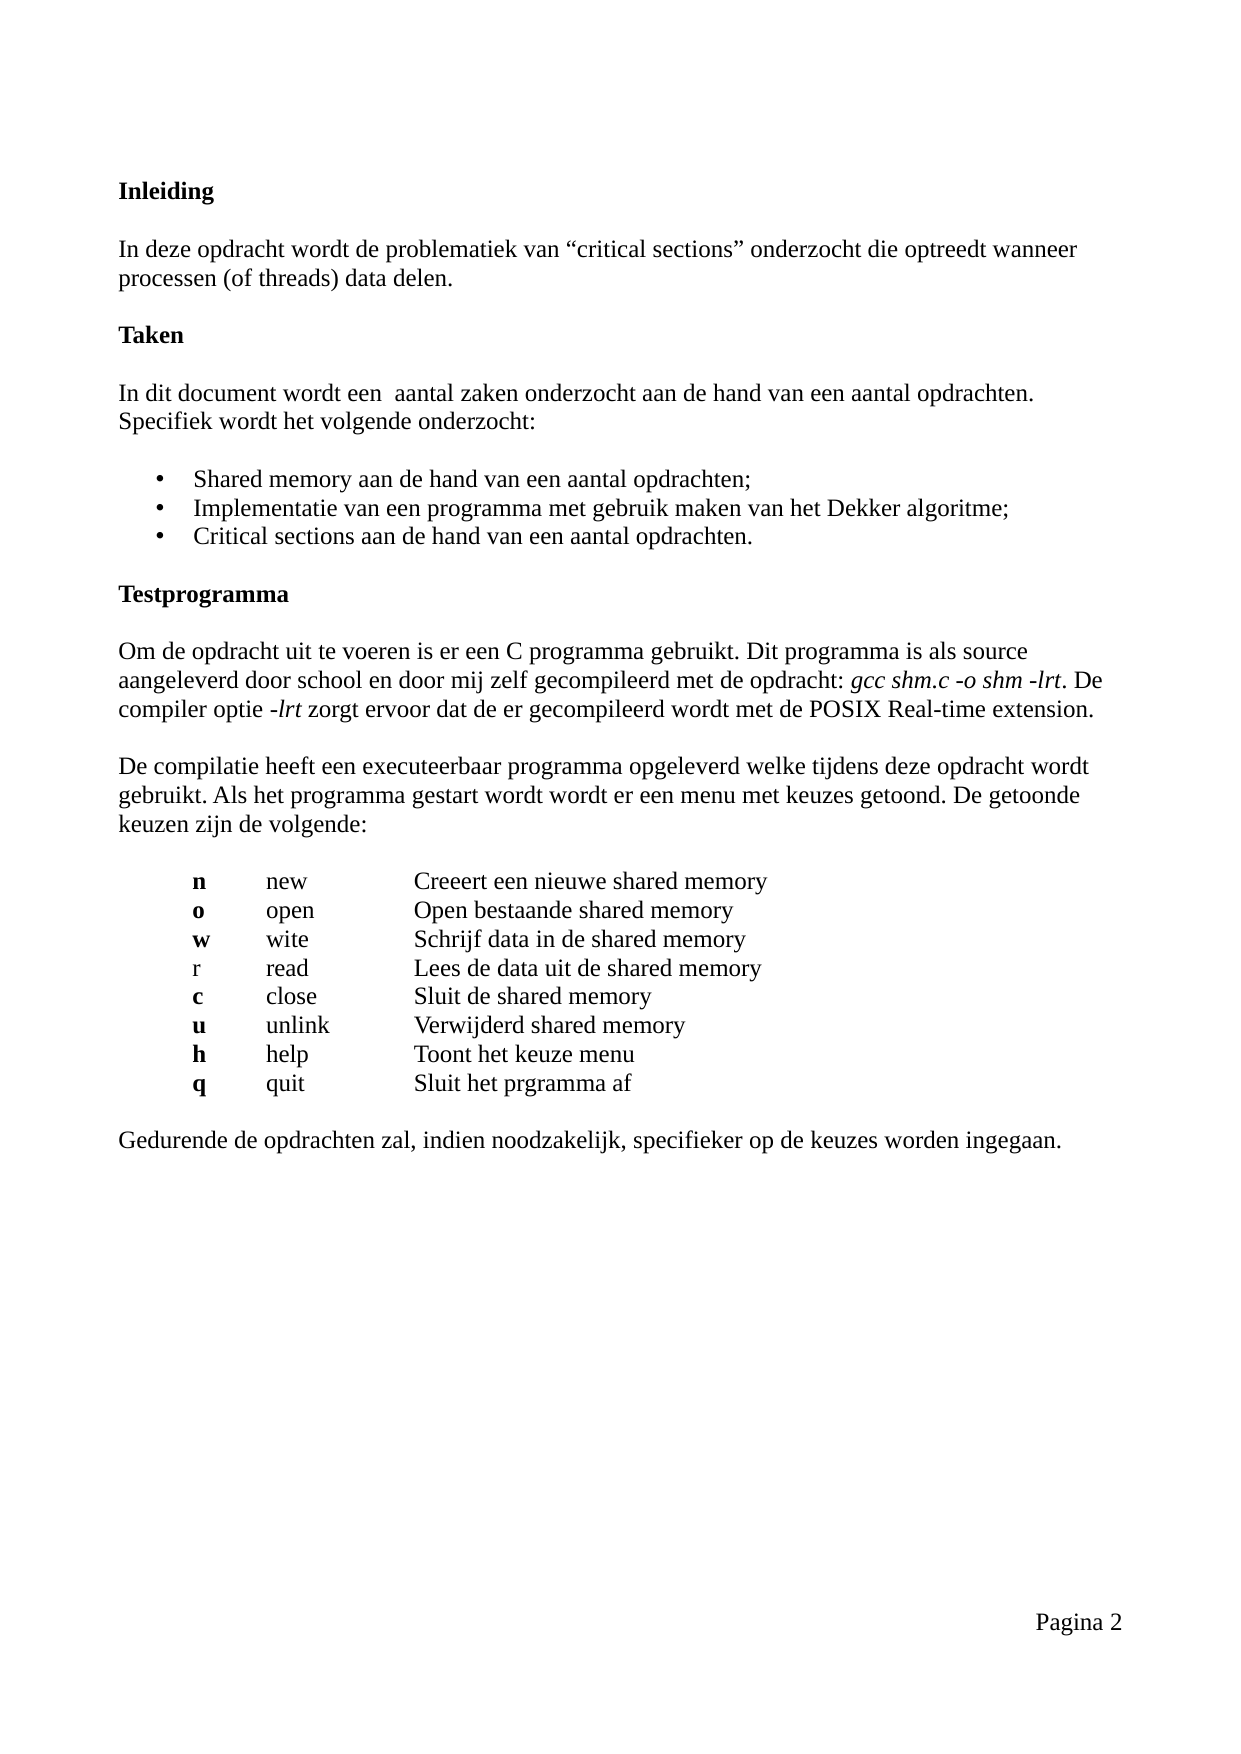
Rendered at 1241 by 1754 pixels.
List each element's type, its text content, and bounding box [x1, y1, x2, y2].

text u unlink Verwijderd shared memory [118, 1010, 1122, 1039]
text In deze opdracht wordt de problematiek van “critical sections” onderzocht die optreedt wanneer processen (of threads) data delen. [118, 234, 1122, 291]
text o open Open bestaande shared memory [118, 895, 1122, 924]
text q quit Sluit het prgramma af [118, 1068, 1122, 1096]
list Shared memory aan de hand van een aantal opdrachten; [156, 464, 1122, 493]
text h help Toont het keuze menu [118, 1039, 1122, 1068]
text Testprogramma [118, 579, 1122, 608]
text c close Sluit de shared memory [118, 981, 1122, 1010]
list Critical sections aan de hand van een aantal opdrachten. [156, 521, 1122, 550]
text Inleiding [118, 176, 1122, 205]
text r read Lees de data uit de shared memory [118, 953, 1122, 981]
text Taken [118, 320, 1122, 349]
text Gedurende de opdrachten zal, indien noodzakelijk, specifieker op de keuzes worden ingegaan. [118, 1125, 1122, 1154]
list Implementatie van een programma met gebruik maken van het Dekker algoritme; [156, 493, 1122, 521]
text w wite Schrijf data in de shared memory [118, 924, 1122, 953]
text De compilatie heeft een executeerbaar programma opgeleverd welke tijdens deze opdracht wordt gebruikt. Als het programma gestart wordt wordt er een menu met keuzes getoond. De getoonde keuzen zijn de volgende: [118, 751, 1122, 838]
text In dit document wordt een aantal zaken onderzocht aan de hand van een aantal opdrachten. Specifiek wordt het volgende onderzocht: [118, 378, 1122, 435]
text Om de opdracht uit te voeren is er een C programma gebruikt. Dit programma is als source aangeleverd door school en door mij zelf gecompileerd met de opdracht: gcc shm.c -o shm -lrt. De compiler optie -lrt zorgt ervoor dat de er gecompileerd wordt met de POSIX Real-time extension. [118, 636, 1122, 723]
text n new Creeert een nieuwe shared memory [118, 866, 1122, 895]
